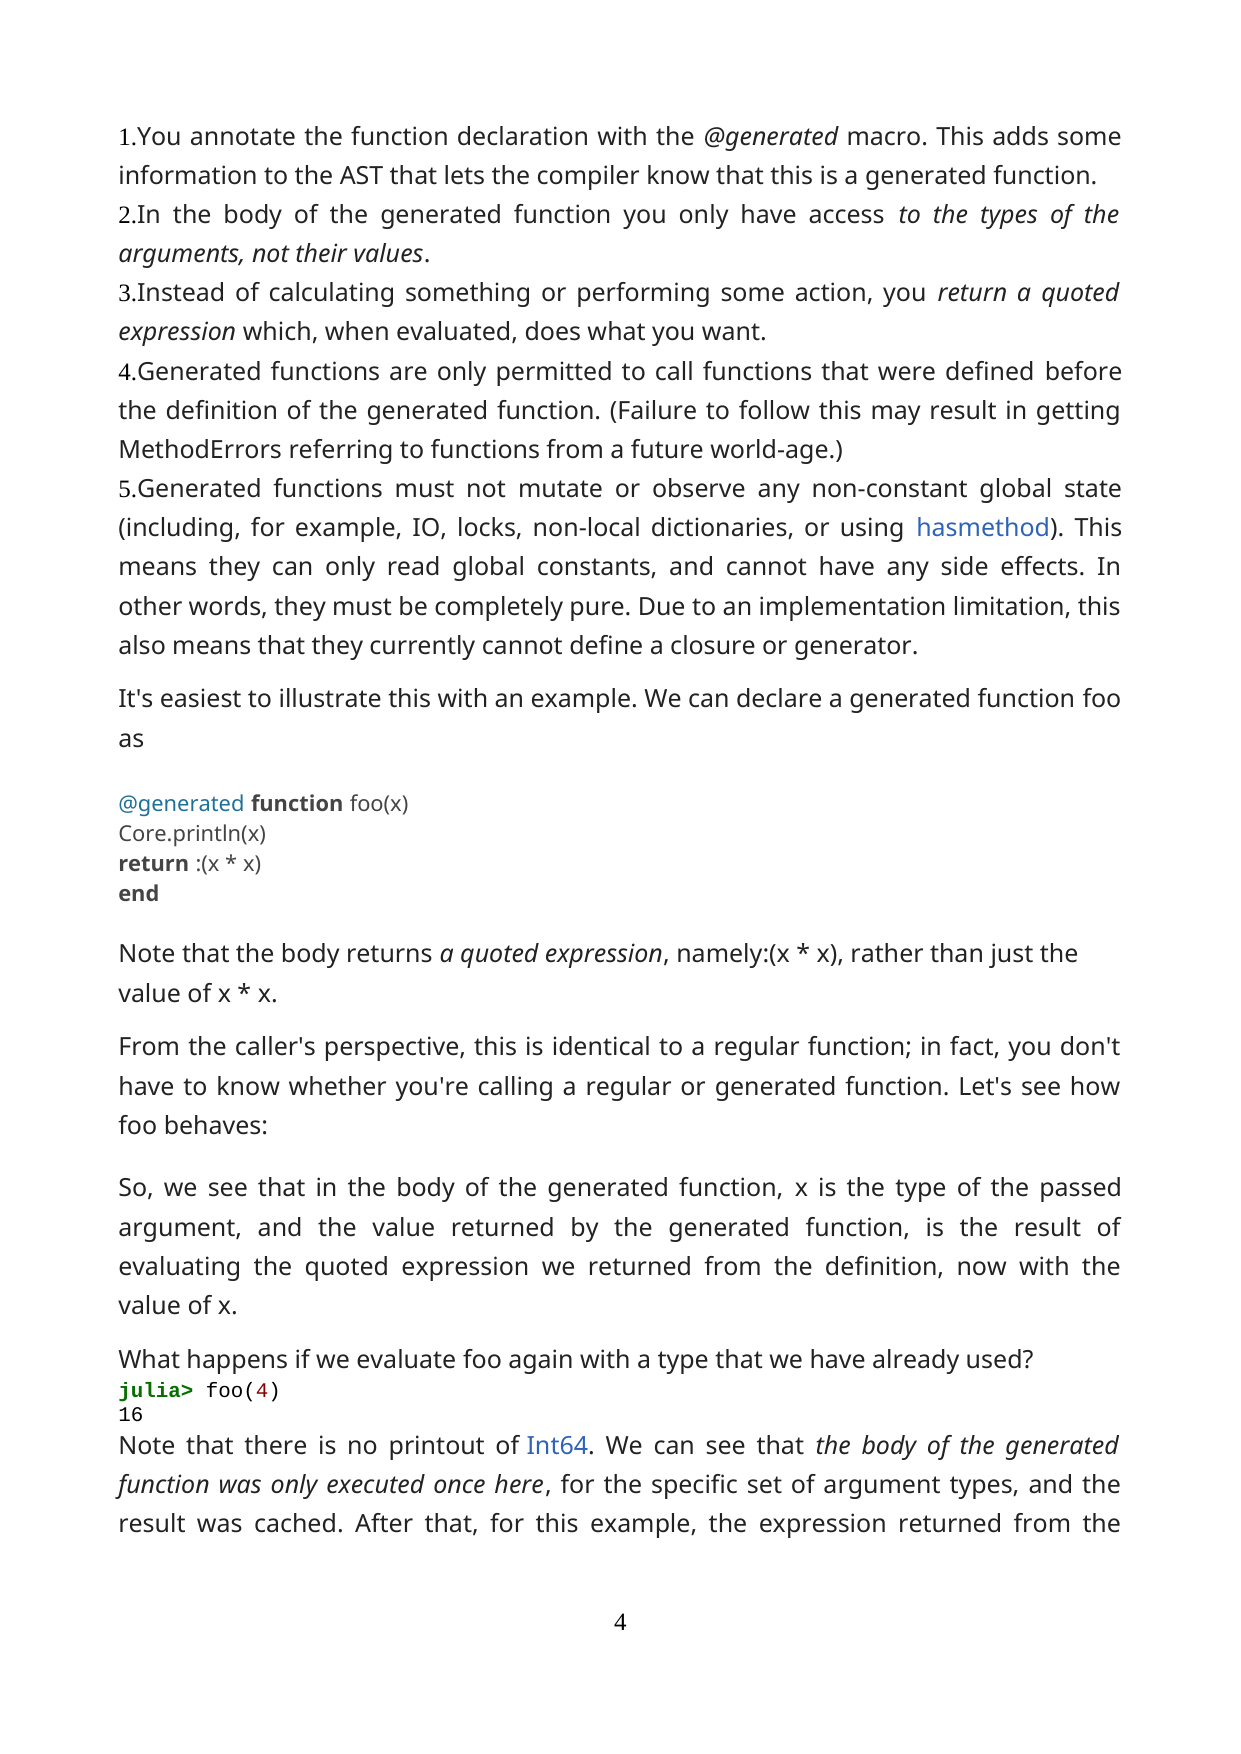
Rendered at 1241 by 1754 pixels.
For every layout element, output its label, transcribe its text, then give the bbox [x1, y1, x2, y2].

list Generated functions are only permitted to call functions that were defined before the definition of the generated function. (Failure to follow this may result in getting MethodErrors referring to functions from a future world-age.) [118, 353, 1122, 466]
text 16 [118, 1404, 1122, 1428]
text It's easiest to illustrate this with an example. We can declare a generated function foo as [118, 681, 1122, 754]
text From the caller's perspective, this is identical to a regular function; in fact, you don't have to know whether you're calling a regular or generated function. Let's see how foo behaves: [118, 1029, 1122, 1141]
text What happens if we evaluate foo again with a type that we have already used? [118, 1341, 1122, 1375]
text end [118, 877, 1122, 907]
text So, we see that in the body of the generated function, x is the type of the passed argument, and the value returned by the generated function, is the result of evaluating the quoted expression we returned from the definition, now with the value of x. [118, 1170, 1122, 1322]
text Note that there is no printout of Int64. We can see that the body of the generated function was only executed once here, for the specific set of argument types, and the result was cached. After that, for this example, the expression returned from the [118, 1428, 1122, 1540]
list You annotate the function declaration with the @generated macro. This adds some information to the AST that lets the compiler know that this is a generated function. [118, 118, 1122, 191]
list Instead of calculating something or performing some action, you return a quoted expression which, when evaluated, does what you want. [118, 275, 1122, 348]
list Generated functions must not mutate or observe any non-constant global state (including, for example, IO, locks, non-local dictionaries, or using hasmethod). This means they can only read global constants, and cannot have any side effects. In other words, they must be completely pure. Due to an implementation limitation, this also means that they currently cannot define a closure or generator. [118, 471, 1122, 661]
text return :(x * x) [118, 848, 1122, 877]
text julia> foo(4) [118, 1381, 1122, 1404]
text Note that the body returns a quoted expression, namely:(x * x), rather than just the value of x * x. [118, 936, 1122, 1009]
text Core.println(x) [118, 818, 1122, 848]
text @generated function foo(x) [118, 788, 1122, 818]
list In the body of the generated function you only have access to the types of the arguments, not their values. [118, 196, 1122, 270]
